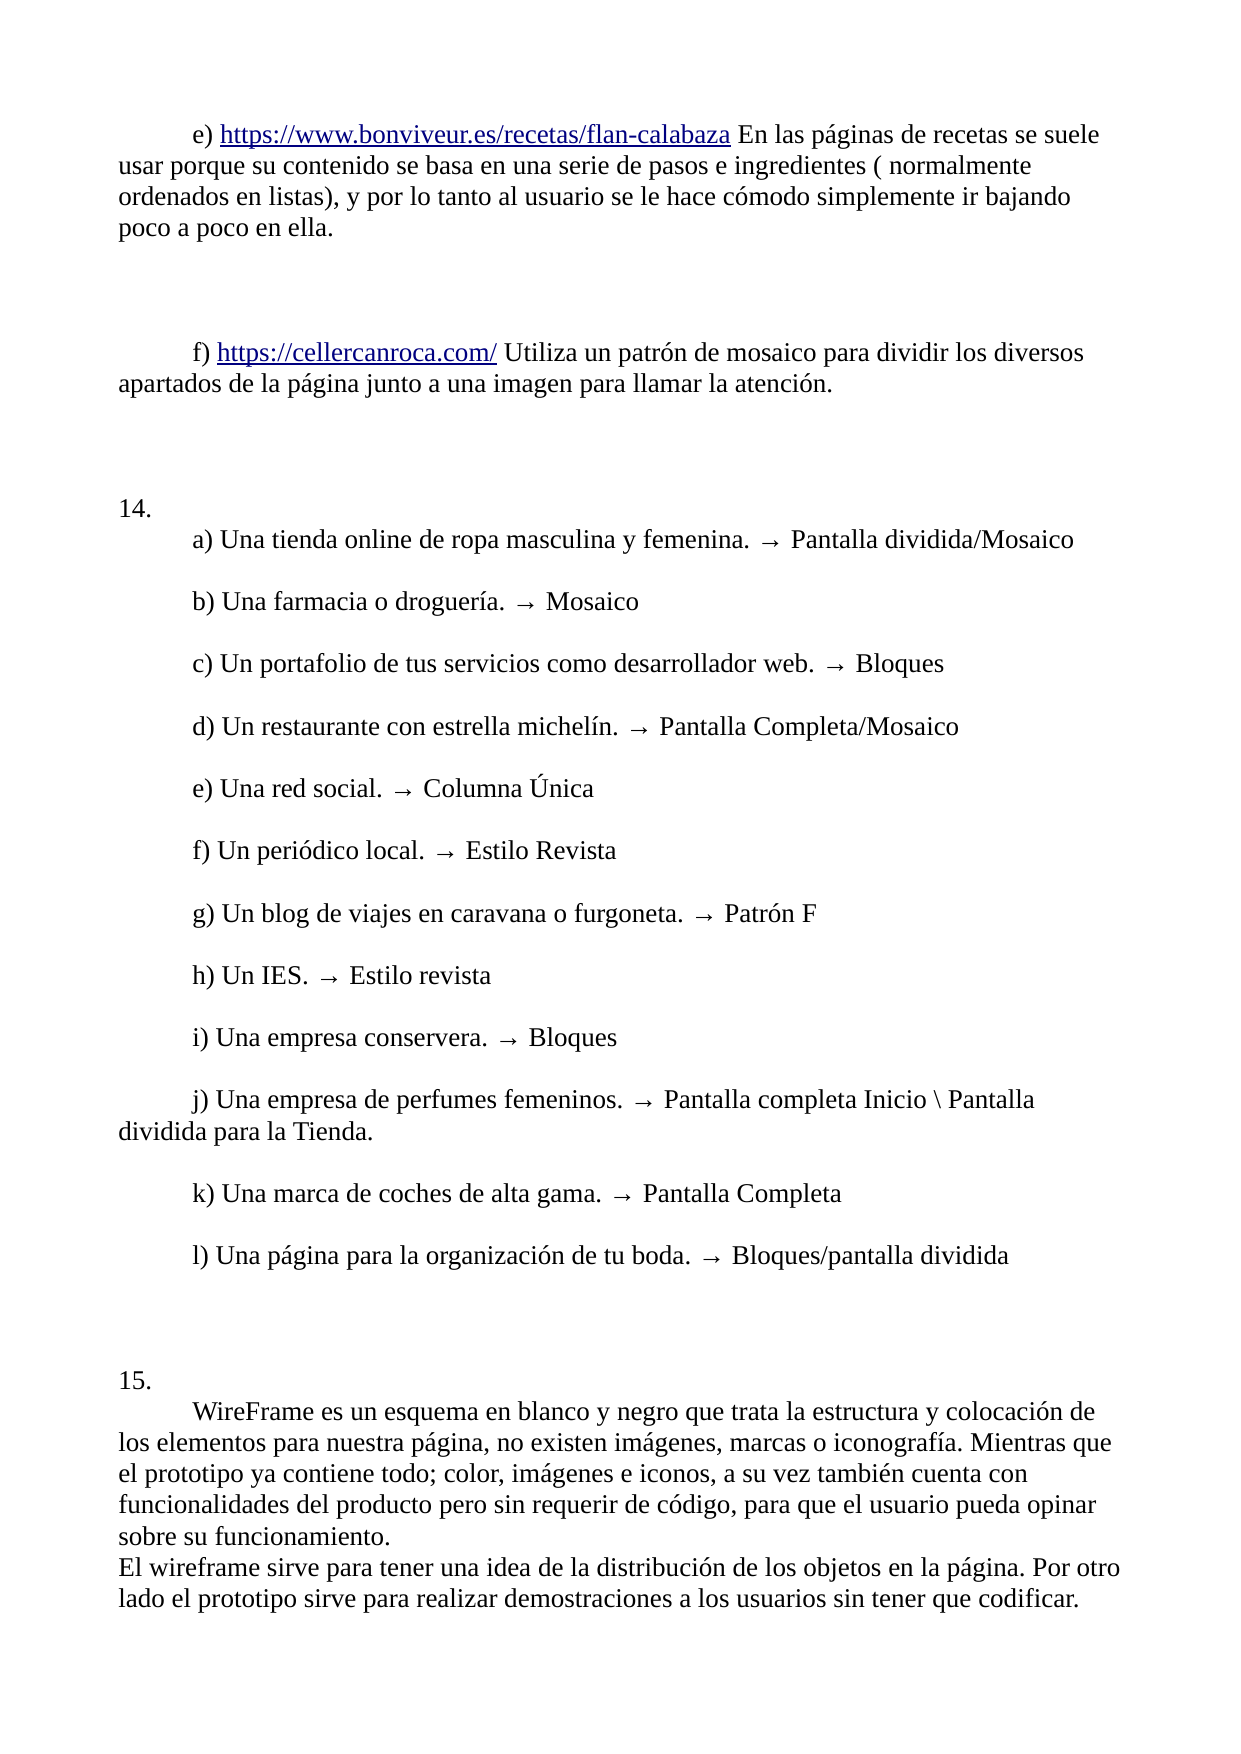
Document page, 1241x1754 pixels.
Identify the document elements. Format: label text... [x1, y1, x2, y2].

text h) Un IES. → Estilo revista [118, 959, 1122, 990]
text c) Un portafolio de tus servicios como desarrollador web. → Bloques [118, 648, 1122, 679]
text i) Una empresa conservera. → Bloques [118, 1021, 1122, 1052]
text f) https://cellercanroca.com/ Utiliza un patrón de mosaico para dividir los diversos apartados de la página junto a una imagen para llamar la atención. [118, 336, 1122, 398]
text e) https://www.bonviveur.es/recetas/flan-calabaza En las páginas de recetas se suele usar porque su contenido se basa en una serie de pasos e ingredientes ( normalmente ordenados en listas), y por lo tanto al usuario se le hace cómodo simplemente ir bajando poco a poco en ella. [118, 118, 1122, 243]
text l) Una página para la organización de tu boda. → Bloques/pantalla dividida [118, 1239, 1122, 1271]
text 14. [118, 492, 1122, 523]
text k) Una marca de coches de alta gama. → Pantalla Completa [118, 1177, 1122, 1208]
text e) Una red social. → Columna Única [118, 772, 1122, 803]
text j) Una empresa de perfumes femeninos. → Pantalla completa Inicio \ Pantalla dividida para la Tienda. [118, 1084, 1122, 1146]
text a) Una tienda online de ropa masculina y femenina. → Pantalla dividida/Mosaico [118, 523, 1122, 554]
text 15. [118, 1364, 1122, 1395]
text b) Una farmacia o droguería. → Mosaico [118, 585, 1122, 616]
text d) Un restaurante con estrella michelín. → Pantalla Completa/Mosaico [118, 710, 1122, 741]
text f) Un periódico local. → Estilo Revista [118, 834, 1122, 866]
text g) Un blog de viajes en caravana o furgoneta. → Patrón F [118, 897, 1122, 928]
text WireFrame es un esquema en blanco y negro que trata la estructura y colocación de los elementos para nuestra página, no existen imágenes, marcas o iconografía. Mientras que el prototipo ya contiene todo; color, imágenes e iconos, a su vez también cuenta con funcionalidades del producto pero sin requerir de código, para que el usuario pueda opinar sobre su funcionamiento. [118, 1395, 1122, 1551]
text El wireframe sirve para tener una idea de la distribución de los objetos en la página. Por otro lado el prototipo sirve para realizar demostraciones a los usuarios sin tener que codificar. [118, 1551, 1122, 1613]
